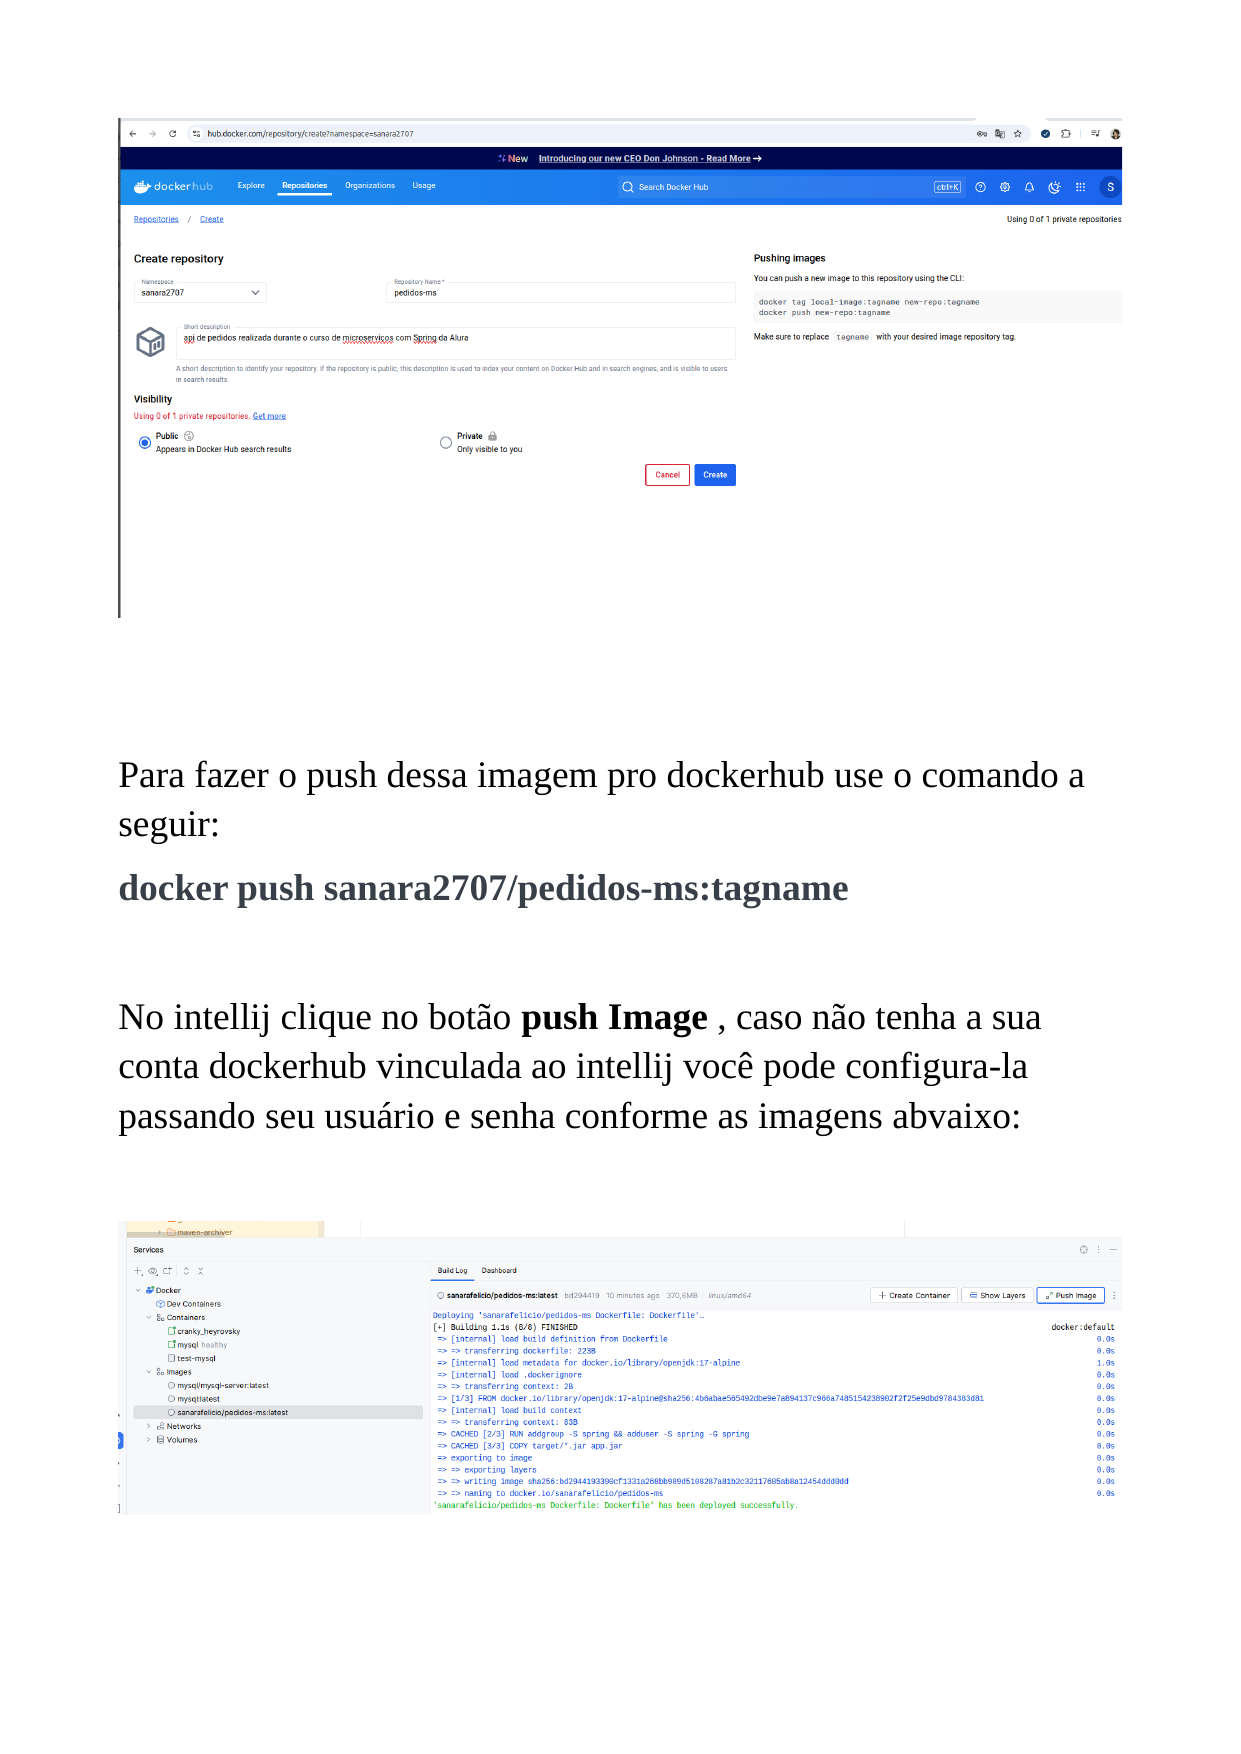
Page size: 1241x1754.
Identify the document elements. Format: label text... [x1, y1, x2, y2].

picture [118, 118, 1123, 618]
text Para fazer o push dessa imagem pro dockerhub use o comando a seguir: [118, 752, 1122, 845]
text docker push sanara2707/pedidos-ms:tagname [118, 866, 1122, 909]
text No intellij clique no botão push Image , caso não tenha a sua conta dockerhub vinculada ao intellij você pode configura-la passando seu usuário e senha conforme as imagens abvaixo: [118, 994, 1122, 1136]
picture [118, 1221, 1123, 1515]
